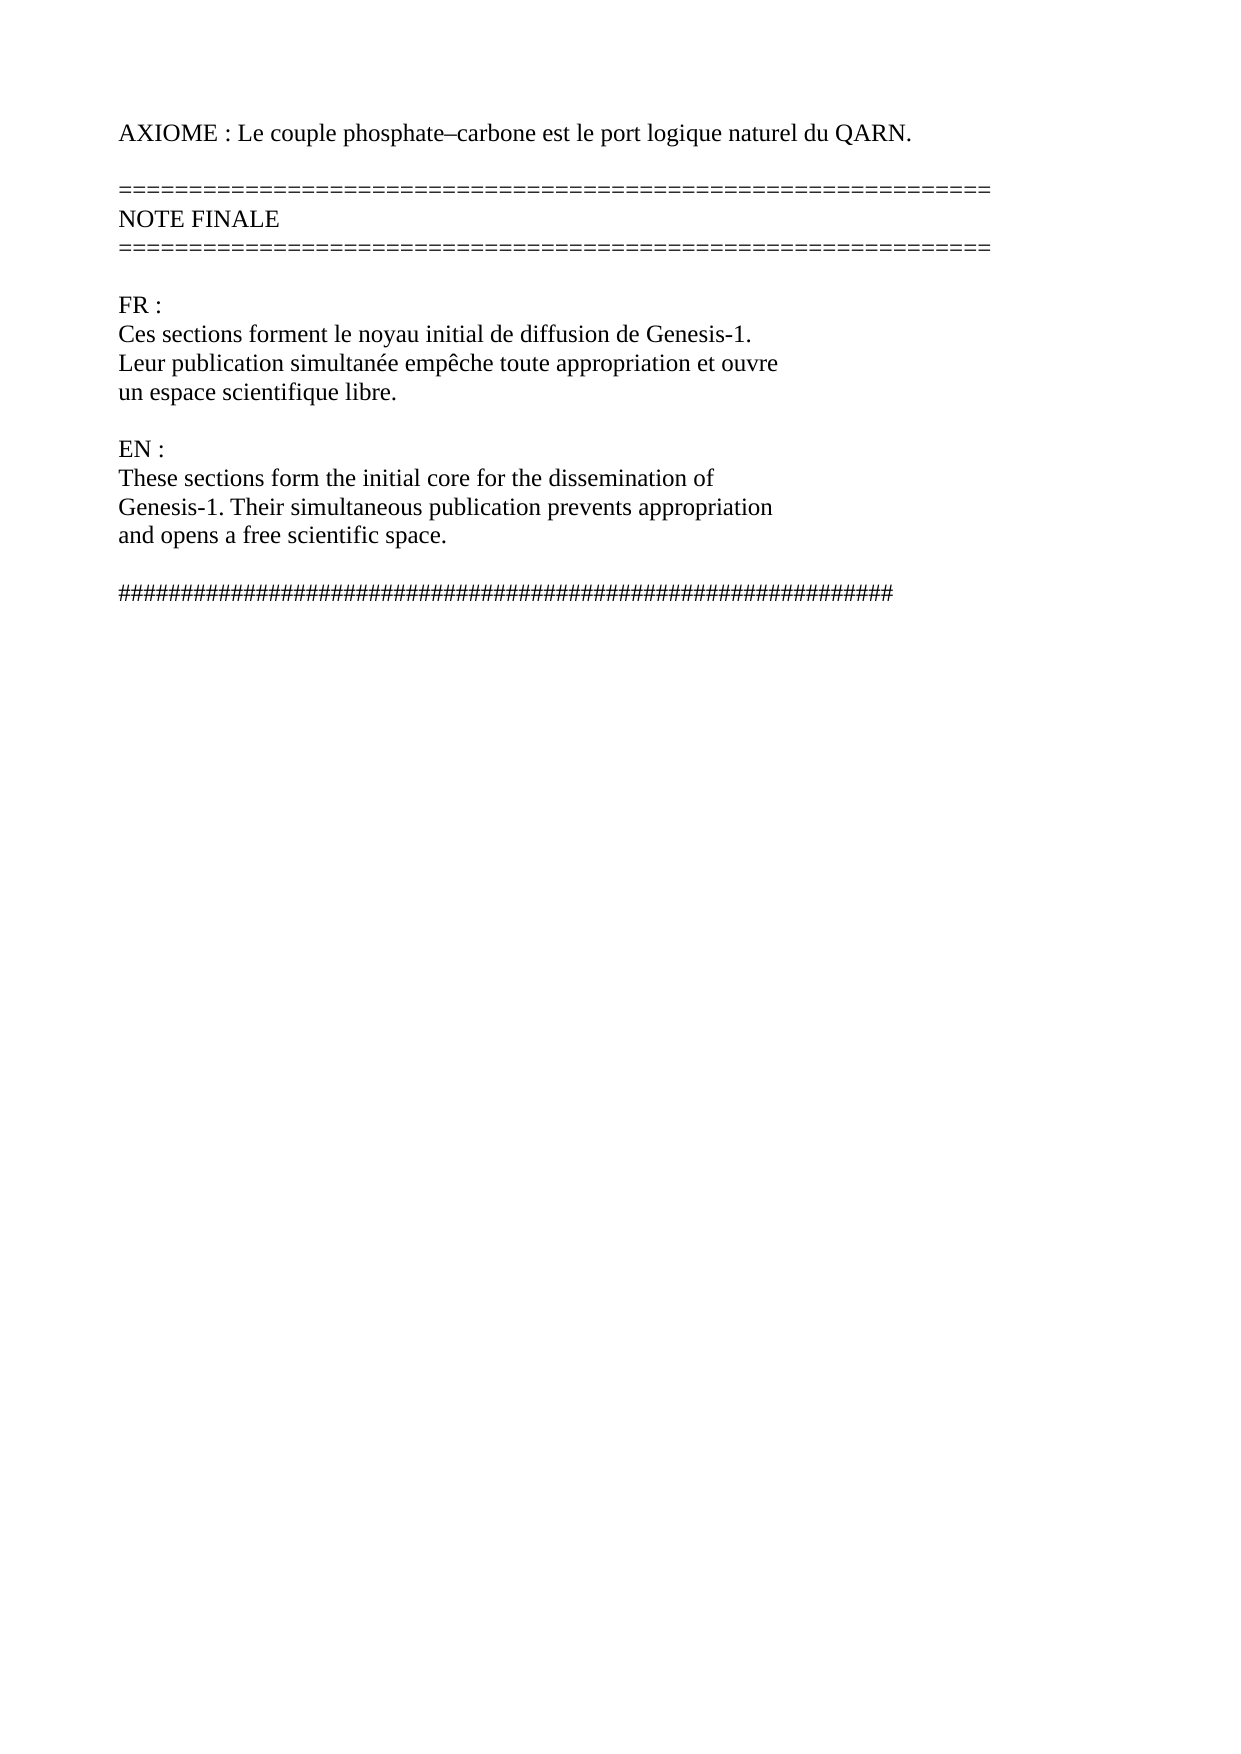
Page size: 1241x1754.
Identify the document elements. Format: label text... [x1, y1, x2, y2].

text These sections form the initial core for the dissemination of [118, 463, 1122, 492]
text EN : [118, 434, 1122, 463]
text NOTE FINALE [118, 204, 1122, 233]
text FR : [118, 291, 1122, 319]
text ============================================================== [118, 176, 1122, 204]
text AXIOME : Le couple phosphate–carbone est le port logique naturel du QARN. [118, 118, 1122, 147]
text un espace scientifique libre. [118, 377, 1122, 406]
text ============================================================== [118, 233, 1122, 262]
text Ces sections forment le noyau initial de diffusion de Genesis-1. [118, 319, 1122, 348]
text Genesis-1. Their simultaneous publication prevents appropriation [118, 492, 1122, 521]
text and opens a free scientific space. [118, 521, 1122, 549]
text ############################################################## [118, 578, 1122, 607]
text Leur publication simultanée empêche toute appropriation et ouvre [118, 348, 1122, 377]
